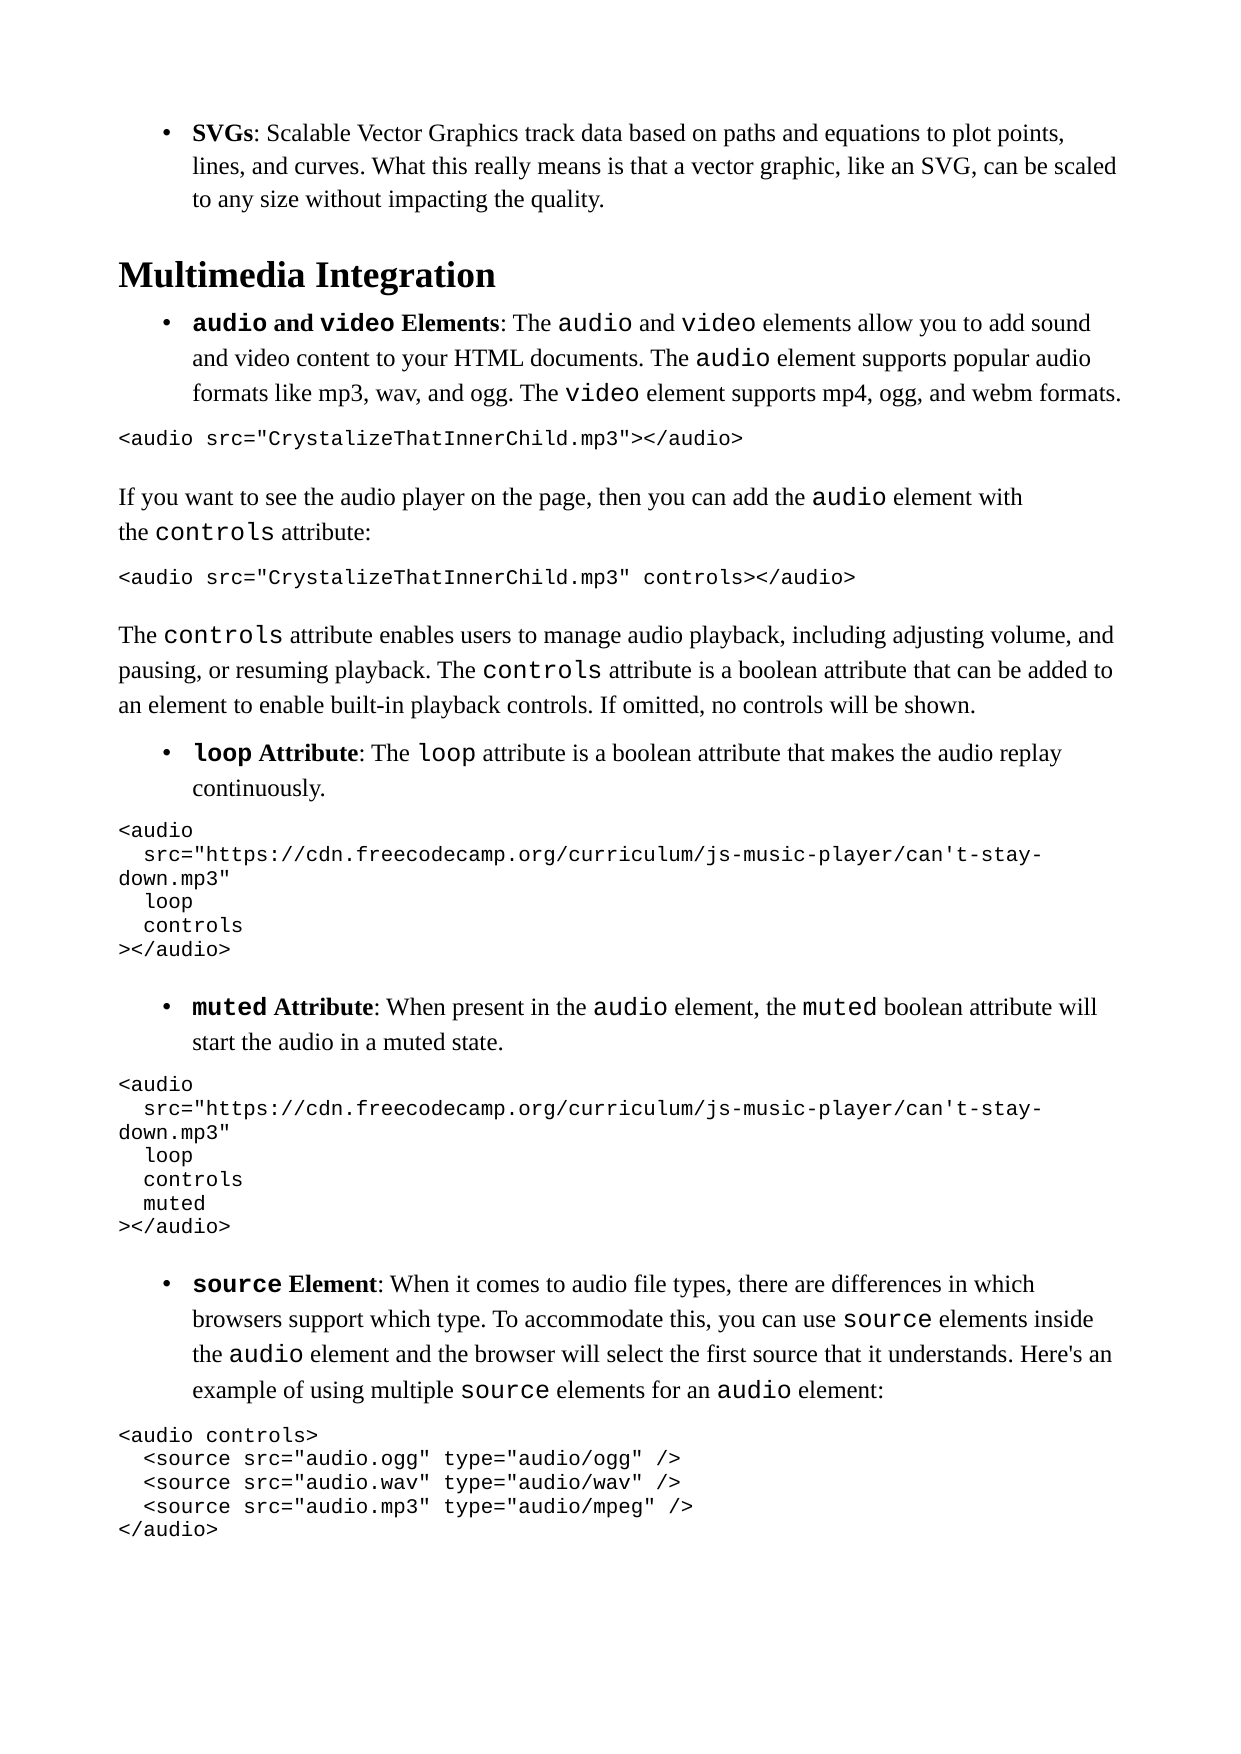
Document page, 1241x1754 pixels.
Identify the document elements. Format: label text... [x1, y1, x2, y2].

text The controls attribute enables users to manage audio playback, including adjusting volume, and pausing, or resuming playback. The controls attribute is a boolean attribute that can be added to an element to enable built-in playback controls. If omitted, no controls will be shown. [118, 620, 1122, 719]
text src="https://cdn.freecodecamp.org/curriculum/js-music-player/can't-stay-down.mp3" [118, 1098, 1122, 1145]
list loop Attribute: The loop attribute is a boolean attribute that makes the audio replay continuously. [162, 738, 1122, 801]
text <audio controls> [118, 1425, 1122, 1448]
text src="https://cdn.freecodecamp.org/curriculum/js-music-player/can't-stay-down.mp3" [118, 844, 1122, 891]
text If you want to see the audio player on the page, then you can add the audio element with the controls attribute: [118, 482, 1122, 547]
text controls [118, 1169, 1122, 1193]
text <source src="audio.mp3" type="audio/mpeg" /> [118, 1496, 1122, 1519]
text </audio> [118, 1519, 1122, 1543]
text loop [118, 1145, 1122, 1169]
list audio and video Elements: The audio and video elements allow you to add sound and video content to your HTML documents. The audio element supports popular audio formats like mp3, wav, and ogg. The video element supports mp4, ogg, and webm formats. [162, 308, 1122, 409]
text <audio [118, 1074, 1122, 1098]
text muted [118, 1193, 1122, 1216]
list SVGs: Scalable Vector Graphics track data based on paths and equations to plot points, lines, and curves. What this really means is that a vector graphic, like an SVG, can be scaled to any size without impacting the quality. [162, 118, 1122, 213]
list source Element: When it comes to audio file types, there are differences in which browsers support which type. To accommodate this, you can use source elements inside the audio element and the browser will select the first source that it understands. Here's an example of using multiple source elements for an audio element: [162, 1269, 1122, 1406]
text <source src="audio.wav" type="audio/wav" /> [118, 1472, 1122, 1496]
list muted Attribute: When present in the audio element, the muted boolean attribute will start the audio in a muted state. [162, 992, 1122, 1056]
text ></audio> [118, 1216, 1122, 1240]
text ></audio> [118, 938, 1122, 962]
text <audio src="CrystalizeThatInnerChild.mp3"></audio> [118, 428, 1122, 452]
text loop [118, 891, 1122, 915]
text controls [118, 915, 1122, 938]
subtitle Multimedia Integration [118, 253, 1122, 296]
text <audio [118, 820, 1122, 844]
text <source src="audio.ogg" type="audio/ogg" /> [118, 1448, 1122, 1472]
text <audio src="CrystalizeThatInnerChild.mp3" controls></audio> [118, 567, 1122, 590]
